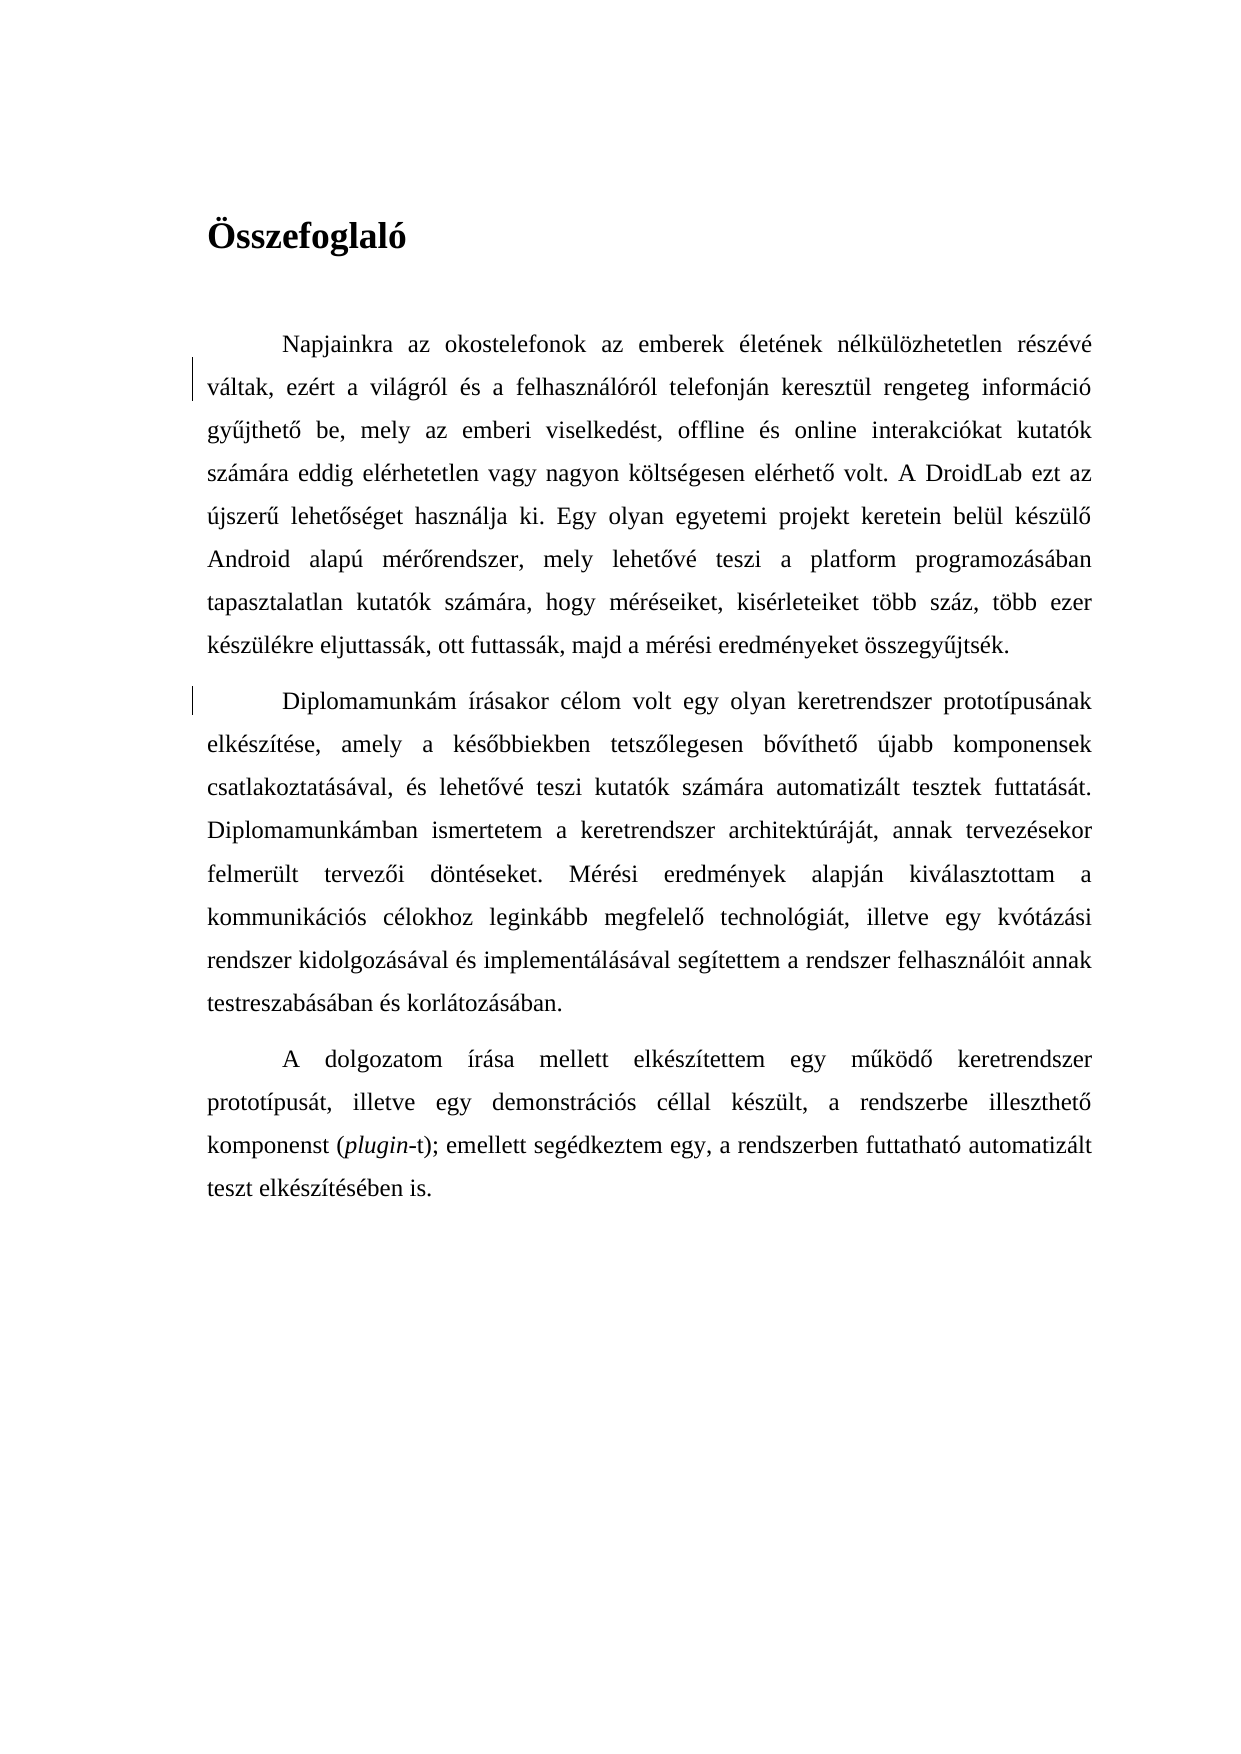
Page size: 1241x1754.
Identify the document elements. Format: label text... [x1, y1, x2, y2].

text A dolgozatom írása mellett elkészítettem egy működő keretrendszer prototípusát, illetve egy demonstrációs céllal készült, a rendszerbe illeszthető komponenst (plugin-t); emellett segédkeztem egy, a rendszerben futtatható automatizált teszt elkészítésében is. [207, 1044, 1092, 1202]
subtitle Összefoglaló [207, 214, 1092, 257]
text Napjainkra az okostelefonok az emberek életének nélkülözhetetlen részévé váltak, ezért a világról és a felhasználóról telefonján keresztül rengeteg információ gyűjthető be, mely az emberi viselkedést, offline és online interakciókat kutatók számára eddig elérhetetlen vagy nagyon költségesen elérhető volt. A DroidLab ezt az újszerű lehetőséget használja ki. Egy olyan egyetemi projekt keretein belül készülő Android alapú mérőrendszer, mely lehetővé teszi a platform programozásában tapasztalatlan kutatók számára, hogy méréseiket, kisérleteiket több száz, több ezer készülékre eljuttassák, ott futtassák, majd a mérési eredményeket összegyűjtsék. [207, 329, 1092, 659]
text Diplomamunkám írásakor célom volt egy olyan keretrendszer prototípusának elkészítése, amely a későbbiekben tetszőlegesen bővíthető újabb komponensek csatlakoztatásával, és lehetővé teszi kutatók számára automatizált tesztek futtatását. Diplomamunkámban ismertetem a keretrendszer architektúráját, annak tervezésekor felmerült tervezői döntéseket. Mérési eredmények alapján kiválasztottam a kommunikációs célokhoz leginkább megfelelő technológiát, illetve egy kvótázási rendszer kidolgozásával és implementálásával segítettem a rendszer felhasználóit annak testreszabásában és korlátozásában. [207, 686, 1092, 1017]
